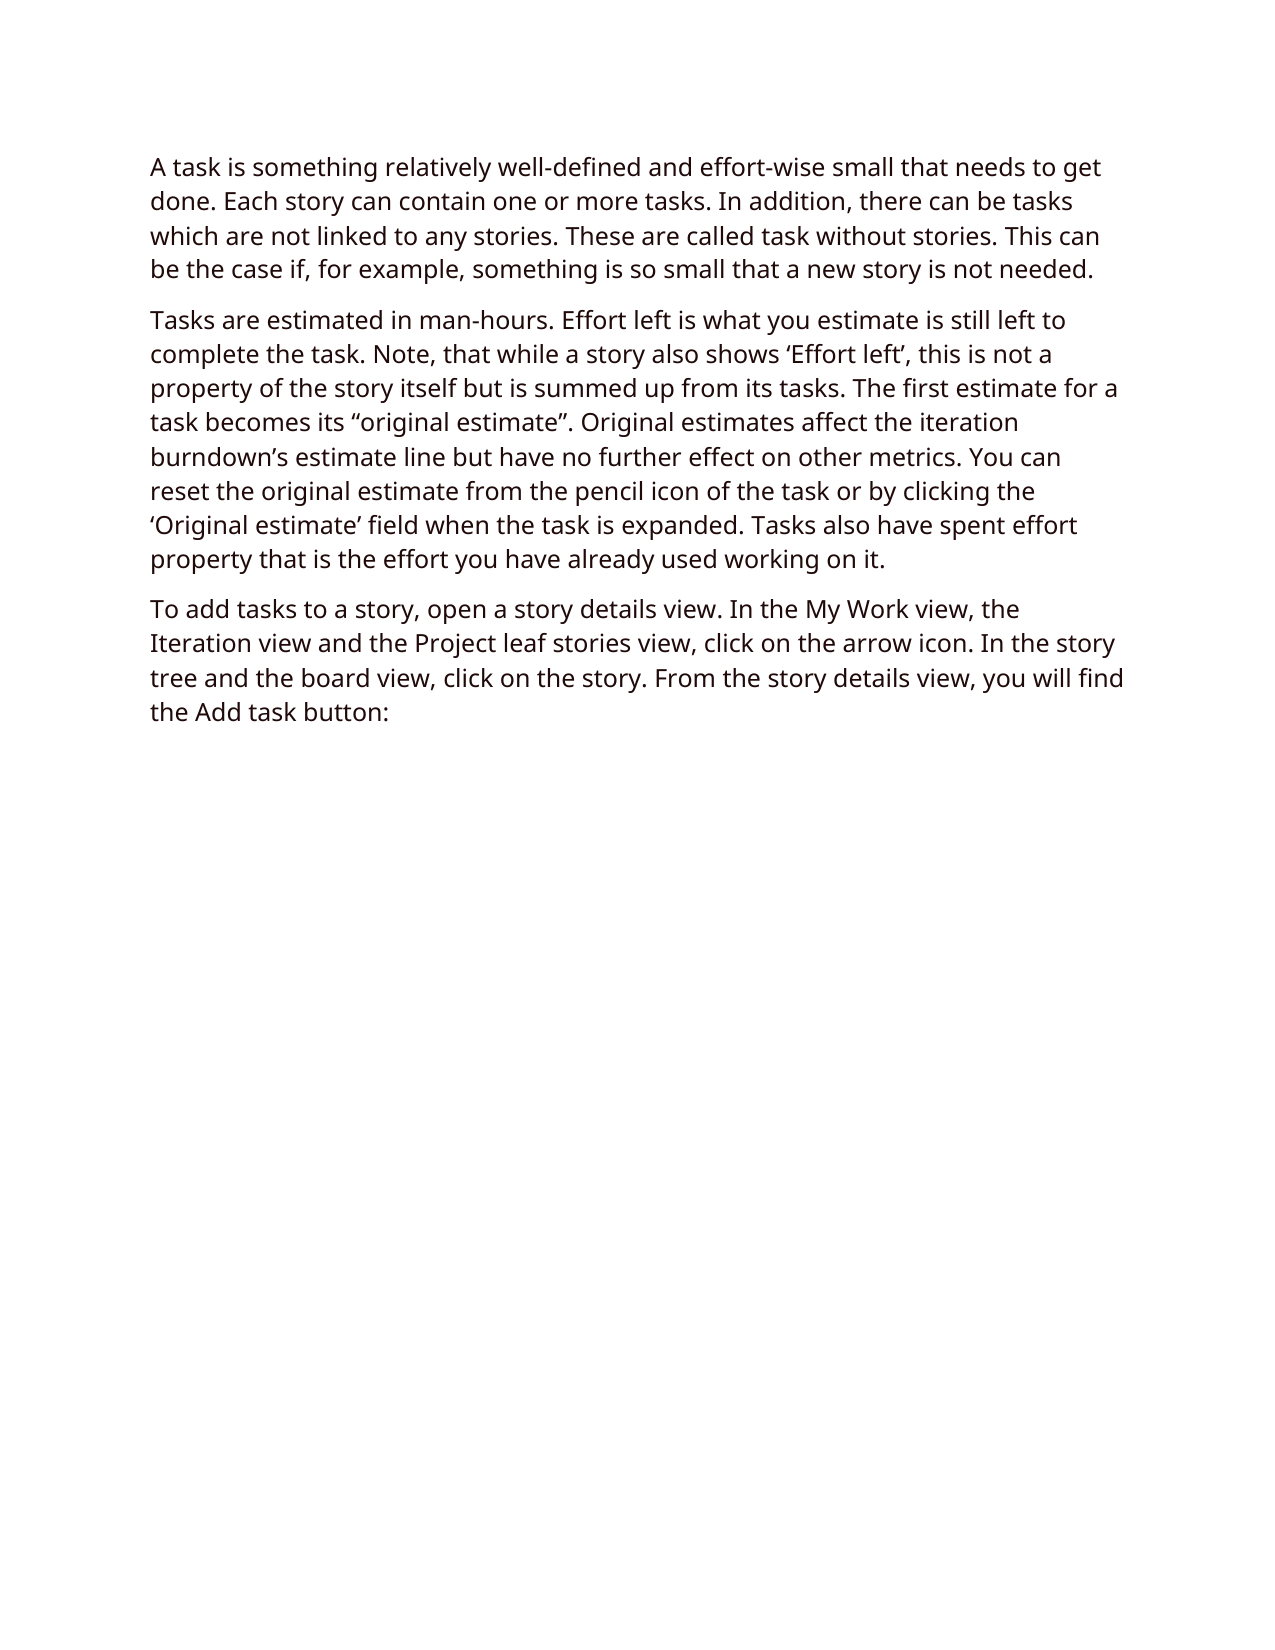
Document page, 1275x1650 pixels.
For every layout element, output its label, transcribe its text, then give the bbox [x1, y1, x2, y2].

text To add tasks to a story, open a story details view. In the My Work view, the Iteration view and the Project leaf stories view, click on the arrow icon. In the story tree and the board view, click on the story. From the story details view, you will find the Add task button: [150, 592, 1125, 728]
text Tasks are estimated in man-hours. Effort left is what you estimate is still left to complete the task. Note, that while a story also shows ‘Effort left’, this is not a property of the story itself but is summed up from its tasks. The first estimate for a task becomes its “original estimate”. Original estimates affect the iteration burndown’s estimate line but have no further effect on other metrics. You can reset the original estimate from the pencil icon of the task or by clicking the ‘Original estimate’ field when the task is expanded. Tasks also have spent effort property that is the effort you have already used working on it. [150, 303, 1125, 575]
text A task is something relatively well-defined and effort-wise small that needs to get done. Each story can contain one or more tasks. In addition, there can be tasks which are not linked to any stories. These are called task without stories. This can be the case if, for example, something is so small that a new story is not needed. [150, 150, 1125, 286]
